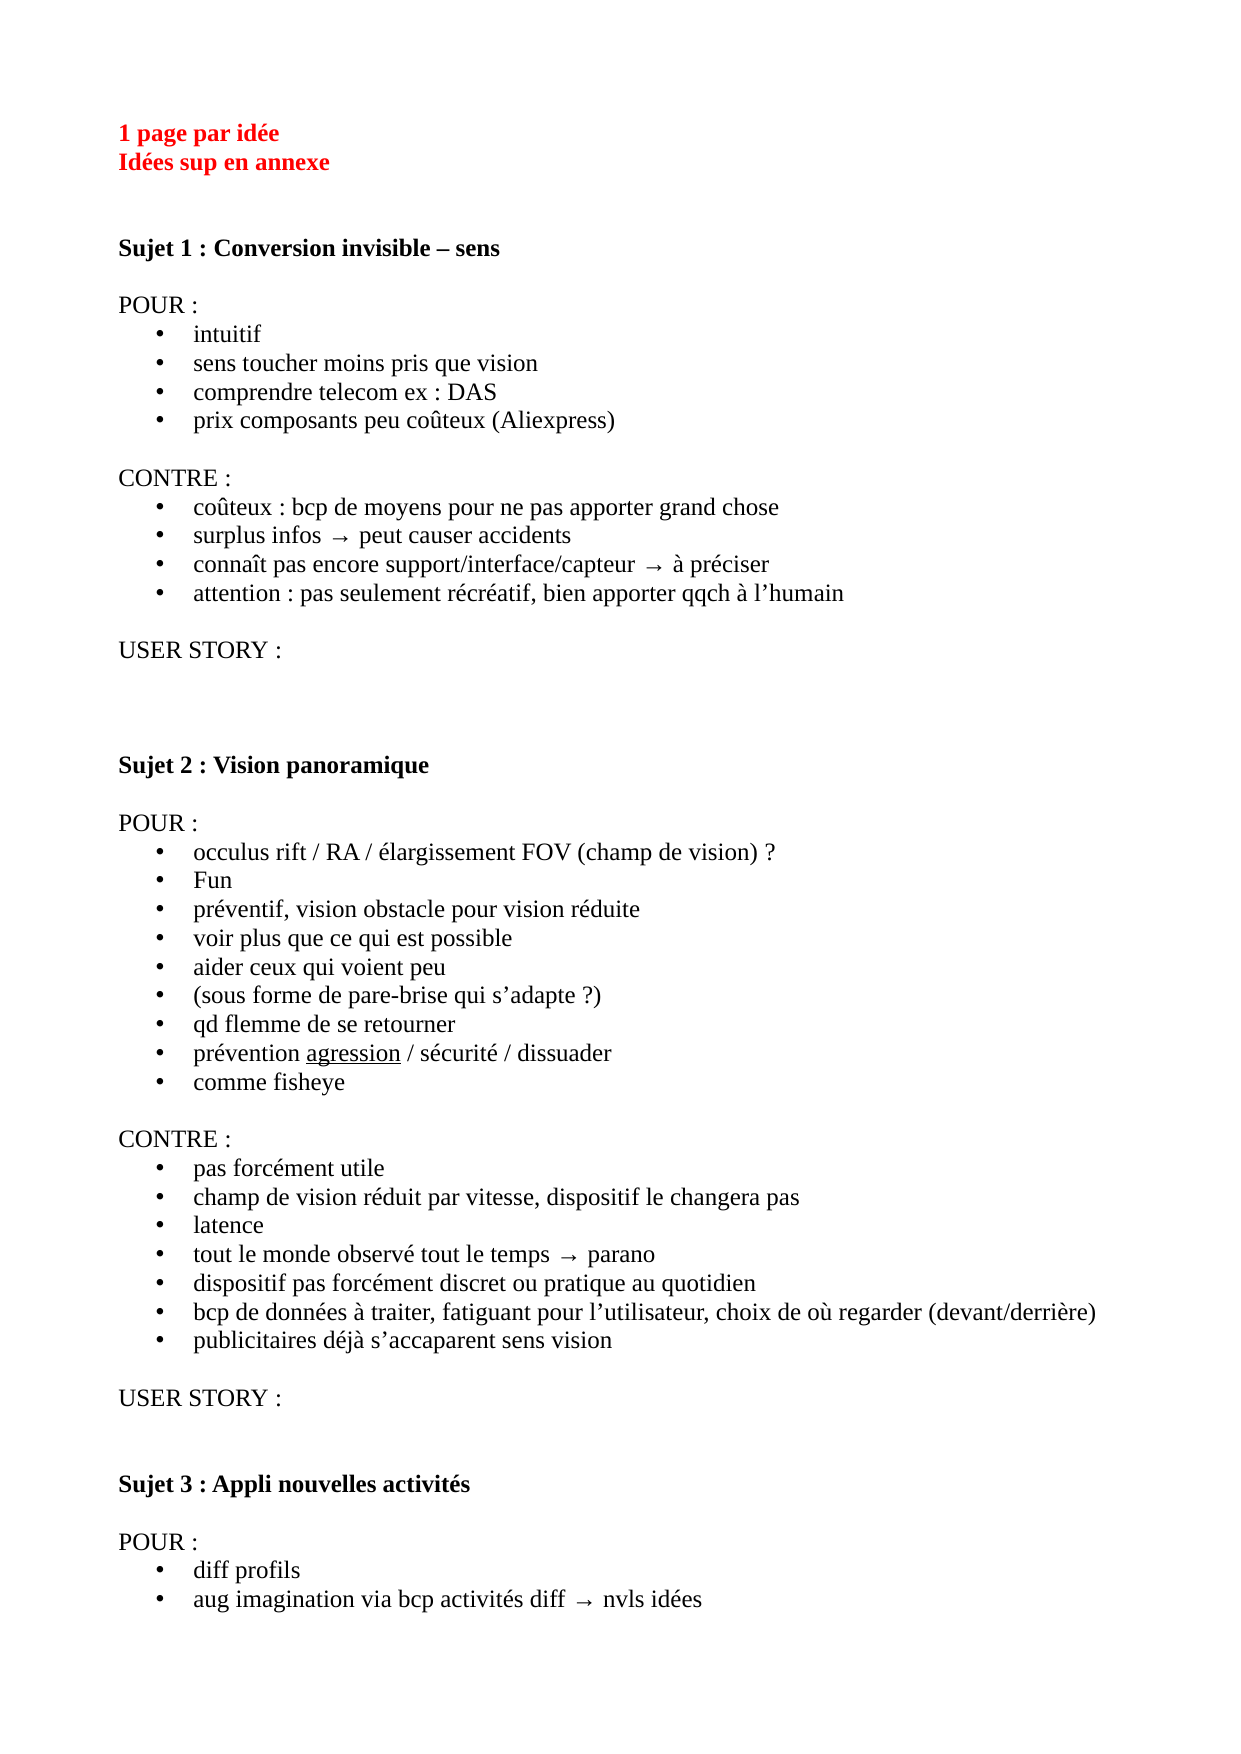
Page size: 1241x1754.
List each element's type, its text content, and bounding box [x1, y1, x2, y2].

text USER STORY : [118, 636, 1122, 664]
list pas forcément utile [156, 1153, 1122, 1182]
text Sujet 3 : Appli nouvelles activités [118, 1469, 1122, 1498]
list attention : pas seulement récréatif, bien apporter qqch à l’humain [156, 578, 1122, 607]
list champ de vision réduit par vitesse, dispositif le changera pas [156, 1182, 1122, 1211]
list occulus rift / RA / élargissement FOV (champ de vision) ? [156, 837, 1122, 866]
list intuitif [156, 319, 1122, 348]
text POUR : [118, 291, 1122, 319]
list aider ceux qui voient peu [156, 952, 1122, 981]
list préventif, vision obstacle pour vision réduite [156, 894, 1122, 923]
text 1 page par idée [118, 118, 1122, 147]
list aug imagination via bcp activités diff → nvls idées [156, 1584, 1122, 1613]
text Sujet 1 : Conversion invisible – sens [118, 233, 1122, 262]
list publicitaires déjà s’accaparent sens vision [156, 1326, 1122, 1354]
list surplus infos → peut causer accidents [156, 521, 1122, 549]
list prévention agression / sécurité / dissuader [156, 1038, 1122, 1067]
list dispositif pas forcément discret ou pratique au quotidien [156, 1268, 1122, 1297]
list comprendre telecom ex : DAS [156, 377, 1122, 406]
text Sujet 2 : Vision panoramique [118, 751, 1122, 779]
text CONTRE : [118, 463, 1122, 492]
list qd flemme de se retourner [156, 1009, 1122, 1038]
text POUR : [118, 1527, 1122, 1556]
list bcp de données à traiter, fatiguant pour l’utilisateur, choix de où regarder (devant/derrière) [156, 1297, 1122, 1326]
list connaît pas encore support/interface/capteur → à préciser [156, 549, 1122, 578]
list latence [156, 1211, 1122, 1239]
list diff profils [156, 1556, 1122, 1584]
text Idées sup en annexe [118, 147, 1122, 176]
text USER STORY : [118, 1383, 1122, 1412]
list comme fisheye [156, 1067, 1122, 1096]
list (sous forme de pare-brise qui s’adapte ?) [156, 981, 1122, 1009]
text CONTRE : [118, 1124, 1122, 1153]
list Fun [156, 866, 1122, 894]
text POUR : [118, 808, 1122, 837]
list coûteux : bcp de moyens pour ne pas apporter grand chose [156, 492, 1122, 521]
list prix composants peu coûteux (Aliexpress) [156, 406, 1122, 434]
list voir plus que ce qui est possible [156, 923, 1122, 952]
list tout le monde observé tout le temps → parano [156, 1239, 1122, 1268]
list sens toucher moins pris que vision [156, 348, 1122, 377]
